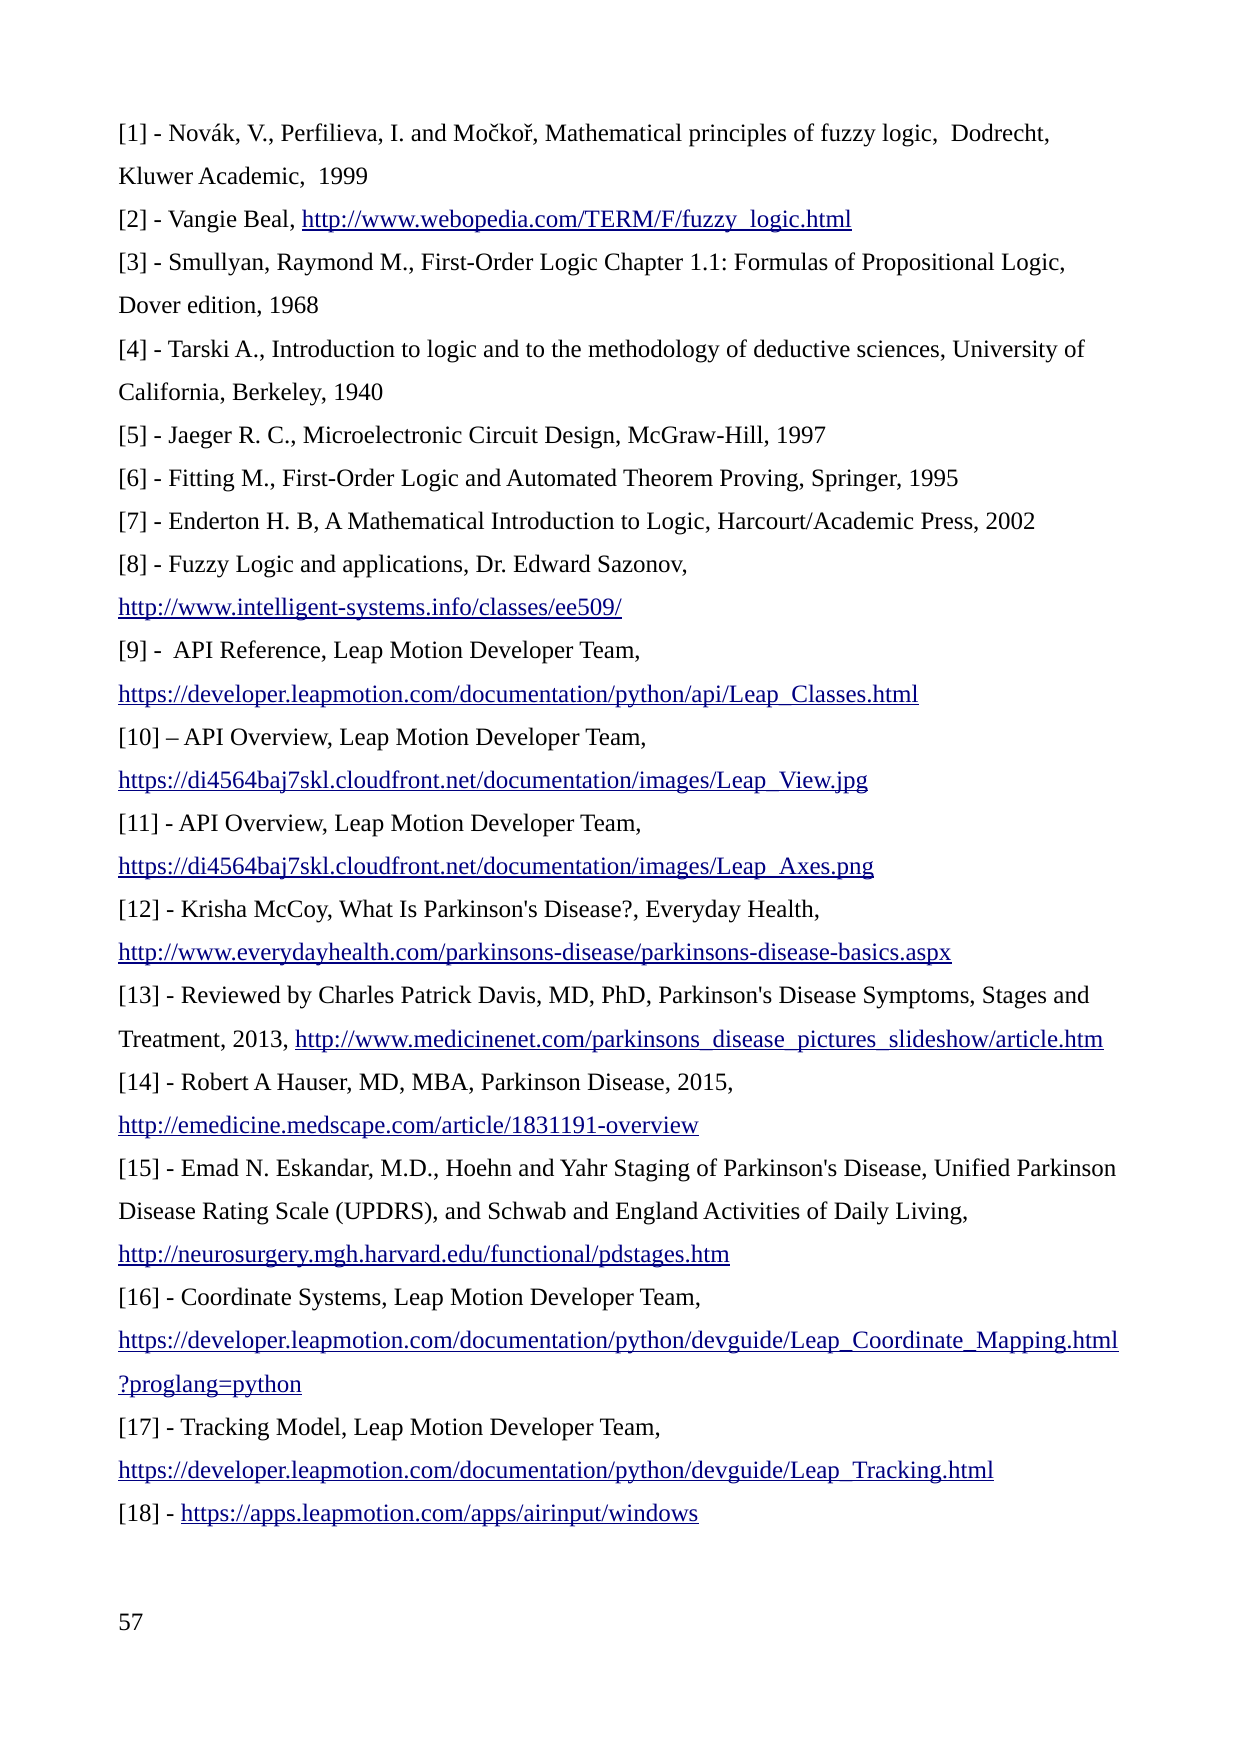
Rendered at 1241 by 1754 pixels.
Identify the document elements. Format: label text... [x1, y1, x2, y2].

text [18] - https://apps.leapmotion.com/apps/airinput/windows [118, 1498, 1122, 1527]
text [8] - Fuzzy Logic and applications, Dr. Edward Sazonov, http://www.intelligent-systems.info/classes/ee509/ [118, 549, 1122, 621]
text [10] – API Overview, Leap Motion Developer Team, https://di4564baj7skl.cloudfront.net/documentation/images/Leap_View.jpg [118, 722, 1122, 794]
text [3] - Smullyan, Raymond M., First-Order Logic Chapter 1.1: Formulas of Propositional Logic, Dover edition, 1968 [118, 247, 1122, 319]
text [15] - Emad N. Eskandar, M.D., Hoehn and Yahr Staging of Parkinson's Disease, Unified Parkinson Disease Rating Scale (UPDRS), and Schwab and England Activities of Daily Living, http://neurosurgery.mgh.harvard.edu/functional/pdstages.htm [118, 1153, 1122, 1268]
text [5] - Jaeger R. C., Microelectronic Circuit Design, McGraw-Hill, 1997 [118, 420, 1122, 449]
text [13] - Reviewed by Charles Patrick Davis, MD, PhD, Parkinson's Disease Symptoms, Stages and Treatment, 2013, http://www.medicinenet.com/parkinsons_disease_pictures_slideshow/article.htm [118, 981, 1122, 1052]
text [1] - Novák, V., Perfilieva, I. and Močkoř, Mathematical principles of fuzzy logic, Dodrecht, Kluwer Academic, 1999 [118, 118, 1122, 190]
text [2] - Vangie Beal, http://www.webopedia.com/TERM/F/fuzzy_logic.html [118, 204, 1122, 233]
text [6] - Fitting M., First-Order Logic and Automated Theorem Proving, Springer, 1995 [118, 463, 1122, 492]
text [17] - Tracking Model, Leap Motion Developer Team, [118, 1412, 1122, 1441]
text [14] - Robert A Hauser, MD, MBA, Parkinson Disease, 2015, http://emedicine.medscape.com/article/1831191-overview [118, 1067, 1122, 1139]
text [11] - API Overview, Leap Motion Developer Team, https://di4564baj7skl.cloudfront.net/documentation/images/Leap_Axes.png [118, 808, 1122, 880]
text https://developer.leapmotion.com/documentation/python/devguide/Leap_Tracking.html [118, 1455, 1122, 1484]
text [16] - Coordinate Systems, Leap Motion Developer Team, https://developer.leapmotion.com/documentation/python/devguide/Leap_Coordinate_Mapping.html?proglang=python [118, 1282, 1122, 1397]
text [4] - Tarski A., Introduction to logic and to the methodology of deductive sciences, University of California, Berkeley, 1940 [118, 334, 1122, 406]
text [7] - Enderton H. B, A Mathematical Introduction to Logic, Harcourt/Academic Press, 2002 [118, 506, 1122, 535]
text [12] - Krisha McCoy, What Is Parkinson's Disease?, Everyday Health, http://www.everydayhealth.com/parkinsons-disease/parkinsons-disease-basics.aspx [118, 894, 1122, 966]
text [9] - API Reference, Leap Motion Developer Team, https://developer.leapmotion.com/documentation/python/api/Leap_Classes.html [118, 636, 1122, 707]
